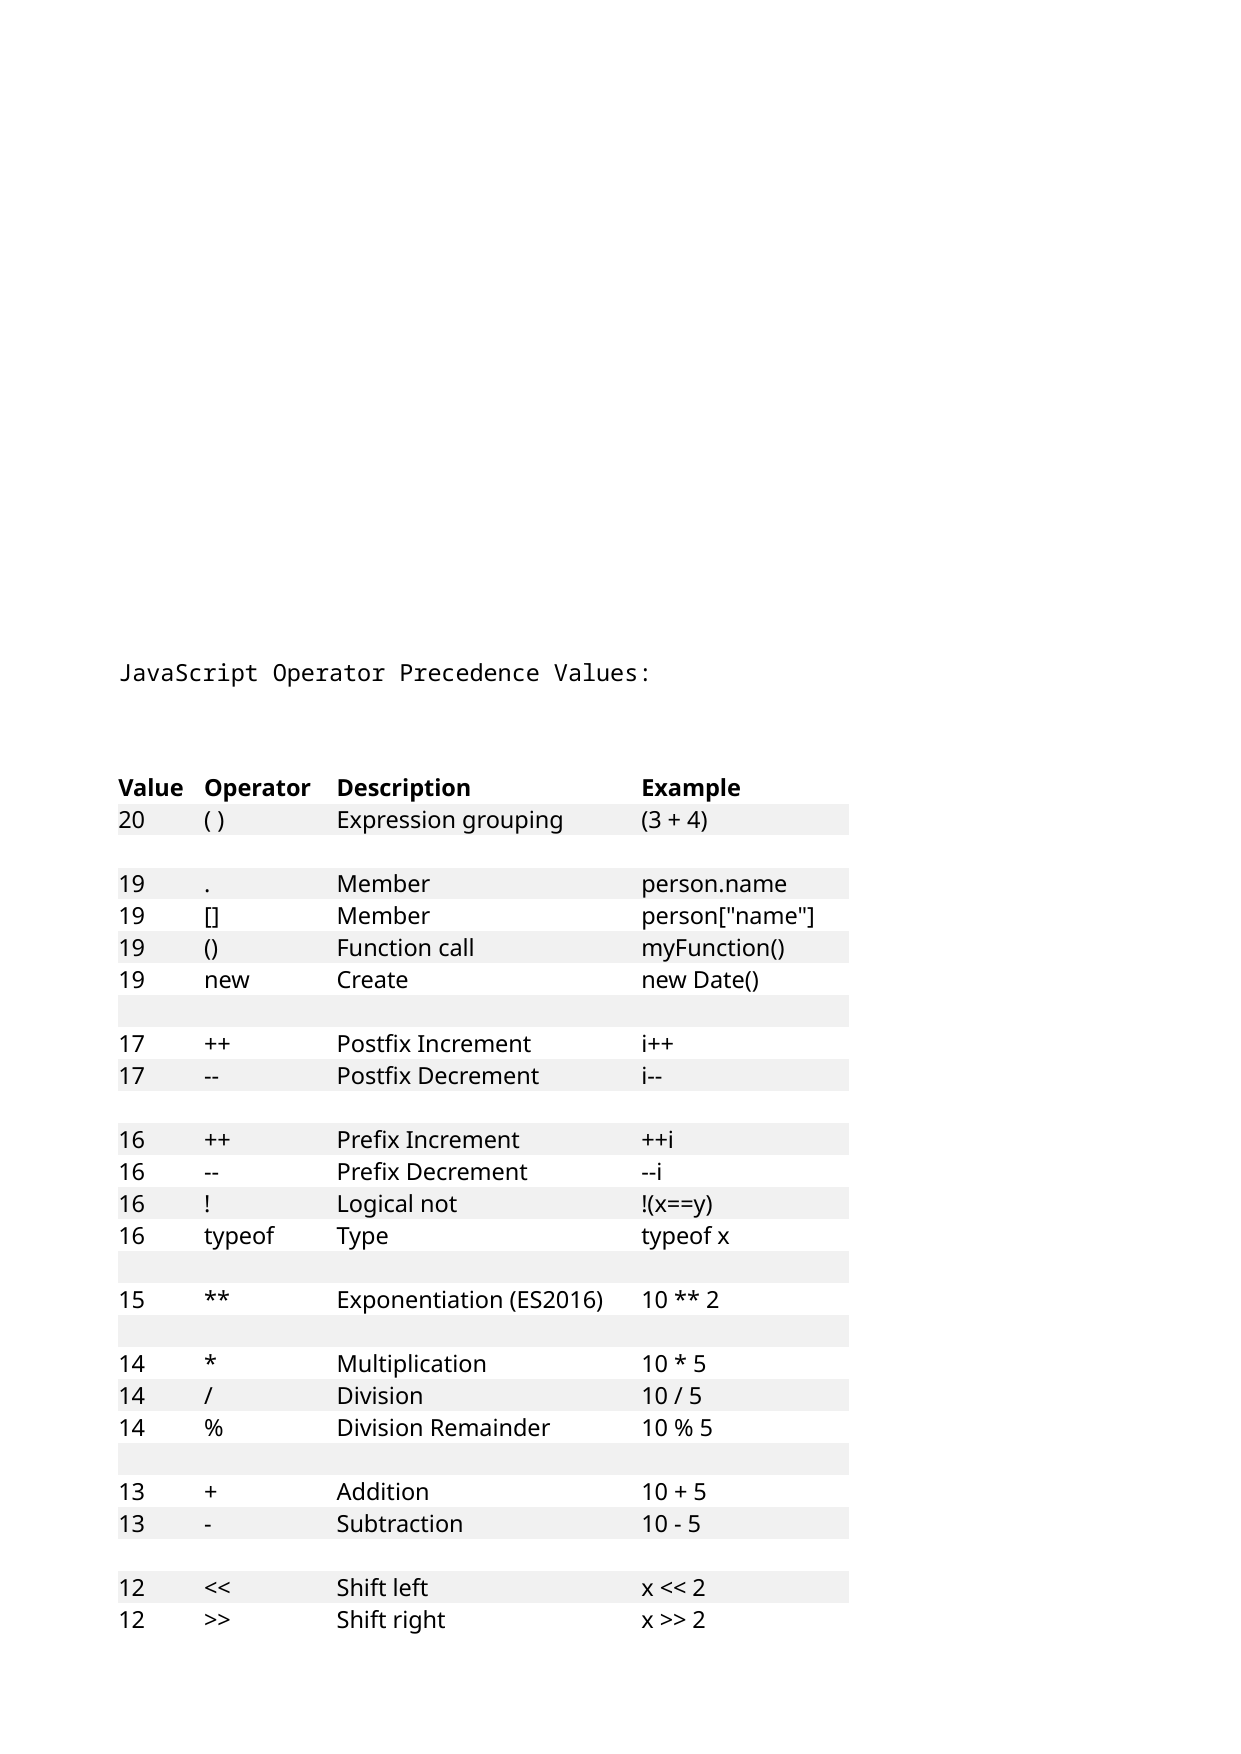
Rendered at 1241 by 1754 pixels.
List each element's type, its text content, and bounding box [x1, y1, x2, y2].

table_cell [336, 1315, 641, 1347]
table_cell [336, 995, 641, 1027]
table_cell Division Remainder [336, 1411, 641, 1443]
table_cell new [204, 963, 336, 995]
subtitle JavaScript Operator Precedence Values: [118, 656, 1122, 688]
table_cell >> [204, 1603, 336, 1635]
table_cell 20 [118, 804, 204, 835]
table_cell [118, 1443, 204, 1475]
table_cell [] [204, 899, 336, 931]
table_cell % [204, 1411, 336, 1443]
table_cell Type [336, 1219, 641, 1251]
table_cell [336, 1539, 641, 1571]
table_header Operator [204, 771, 336, 803]
table_cell Logical not [336, 1187, 641, 1219]
table_cell [641, 835, 849, 867]
table_cell x >> 2 [641, 1603, 849, 1635]
table_cell 16 [118, 1219, 204, 1251]
table_cell [204, 1315, 336, 1347]
table_header Description [336, 771, 641, 803]
table_cell x << 2 [641, 1571, 849, 1603]
table_cell ++i [641, 1123, 849, 1155]
table_cell 10 - 5 [641, 1507, 849, 1539]
table_cell Shift right [336, 1603, 641, 1635]
table_cell [118, 1539, 204, 1571]
table_cell [641, 1443, 849, 1475]
table_cell 14 [118, 1411, 204, 1443]
table_cell 10 ** 2 [641, 1283, 849, 1315]
table_cell person.name [641, 868, 849, 899]
table_cell ! [204, 1187, 336, 1219]
table_cell 15 [118, 1283, 204, 1315]
table_cell 19 [118, 963, 204, 995]
table_cell 12 [118, 1571, 204, 1603]
table_cell Prefix Decrement [336, 1155, 641, 1187]
table_cell [336, 835, 641, 867]
table_cell Postfix Decrement [336, 1059, 641, 1091]
table_cell 13 [118, 1475, 204, 1507]
table_cell person["name"] [641, 899, 849, 931]
table_cell -- [204, 1059, 336, 1091]
table_cell Member [336, 868, 641, 899]
table_cell [641, 1315, 849, 1347]
table_cell 14 [118, 1379, 204, 1411]
table_cell 10 % 5 [641, 1411, 849, 1443]
table_cell [336, 1091, 641, 1123]
table_cell Member [336, 899, 641, 931]
table_cell . [204, 868, 336, 899]
table_cell 17 [118, 1027, 204, 1059]
table_header Value [118, 771, 204, 803]
table_cell 16 [118, 1155, 204, 1187]
table_cell typeof x [641, 1219, 849, 1251]
table_cell 19 [118, 868, 204, 899]
table_cell [204, 1539, 336, 1571]
table_cell [204, 1091, 336, 1123]
table_cell [336, 1251, 641, 1283]
table_cell * [204, 1347, 336, 1379]
table_cell [118, 835, 204, 867]
table_cell [641, 1539, 849, 1571]
table_cell Prefix Increment [336, 1123, 641, 1155]
table_cell Exponentiation (ES2016) [336, 1283, 641, 1315]
table_cell myFunction() [641, 931, 849, 963]
table_cell 19 [118, 899, 204, 931]
table_cell Create [336, 963, 641, 995]
table_cell [336, 1443, 641, 1475]
table_cell Subtraction [336, 1507, 641, 1539]
table_cell 17 [118, 1059, 204, 1091]
table_cell -- [204, 1155, 336, 1187]
table_cell / [204, 1379, 336, 1411]
table_cell + [204, 1475, 336, 1507]
table_cell Postfix Increment [336, 1027, 641, 1059]
table_cell 16 [118, 1187, 204, 1219]
table_cell (3 + 4) [641, 804, 849, 835]
table_cell [204, 995, 336, 1027]
table_cell !(x==y) [641, 1187, 849, 1219]
table_cell new Date() [641, 963, 849, 995]
table_cell [641, 1251, 849, 1283]
table_cell i-- [641, 1059, 849, 1091]
table_cell 10 / 5 [641, 1379, 849, 1411]
table_cell 14 [118, 1347, 204, 1379]
table_cell Division [336, 1379, 641, 1411]
table_cell () [204, 931, 336, 963]
table_cell [118, 1091, 204, 1123]
table_cell Expression grouping [336, 804, 641, 835]
table_cell 10 * 5 [641, 1347, 849, 1379]
table_cell << [204, 1571, 336, 1603]
table_cell Addition [336, 1475, 641, 1507]
table_cell [118, 1315, 204, 1347]
table_cell [204, 1251, 336, 1283]
table_header Example [641, 771, 849, 803]
table_cell ( ) [204, 804, 336, 835]
table_cell ++ [204, 1123, 336, 1155]
table_cell [204, 835, 336, 867]
table_cell [641, 1091, 849, 1123]
table_cell typeof [204, 1219, 336, 1251]
table_cell 16 [118, 1123, 204, 1155]
table_cell i++ [641, 1027, 849, 1059]
table_cell 19 [118, 931, 204, 963]
table_cell ** [204, 1283, 336, 1315]
table_cell 13 [118, 1507, 204, 1539]
table_cell ++ [204, 1027, 336, 1059]
table_cell Function call [336, 931, 641, 963]
table_cell [641, 995, 849, 1027]
table_cell --i [641, 1155, 849, 1187]
table_cell [204, 1443, 336, 1475]
table_cell 12 [118, 1603, 204, 1635]
table_cell Shift left [336, 1571, 641, 1603]
table_cell [118, 995, 204, 1027]
table_cell [118, 1251, 204, 1283]
table_cell - [204, 1507, 336, 1539]
table_cell Multiplication [336, 1347, 641, 1379]
table_cell 10 + 5 [641, 1475, 849, 1507]
